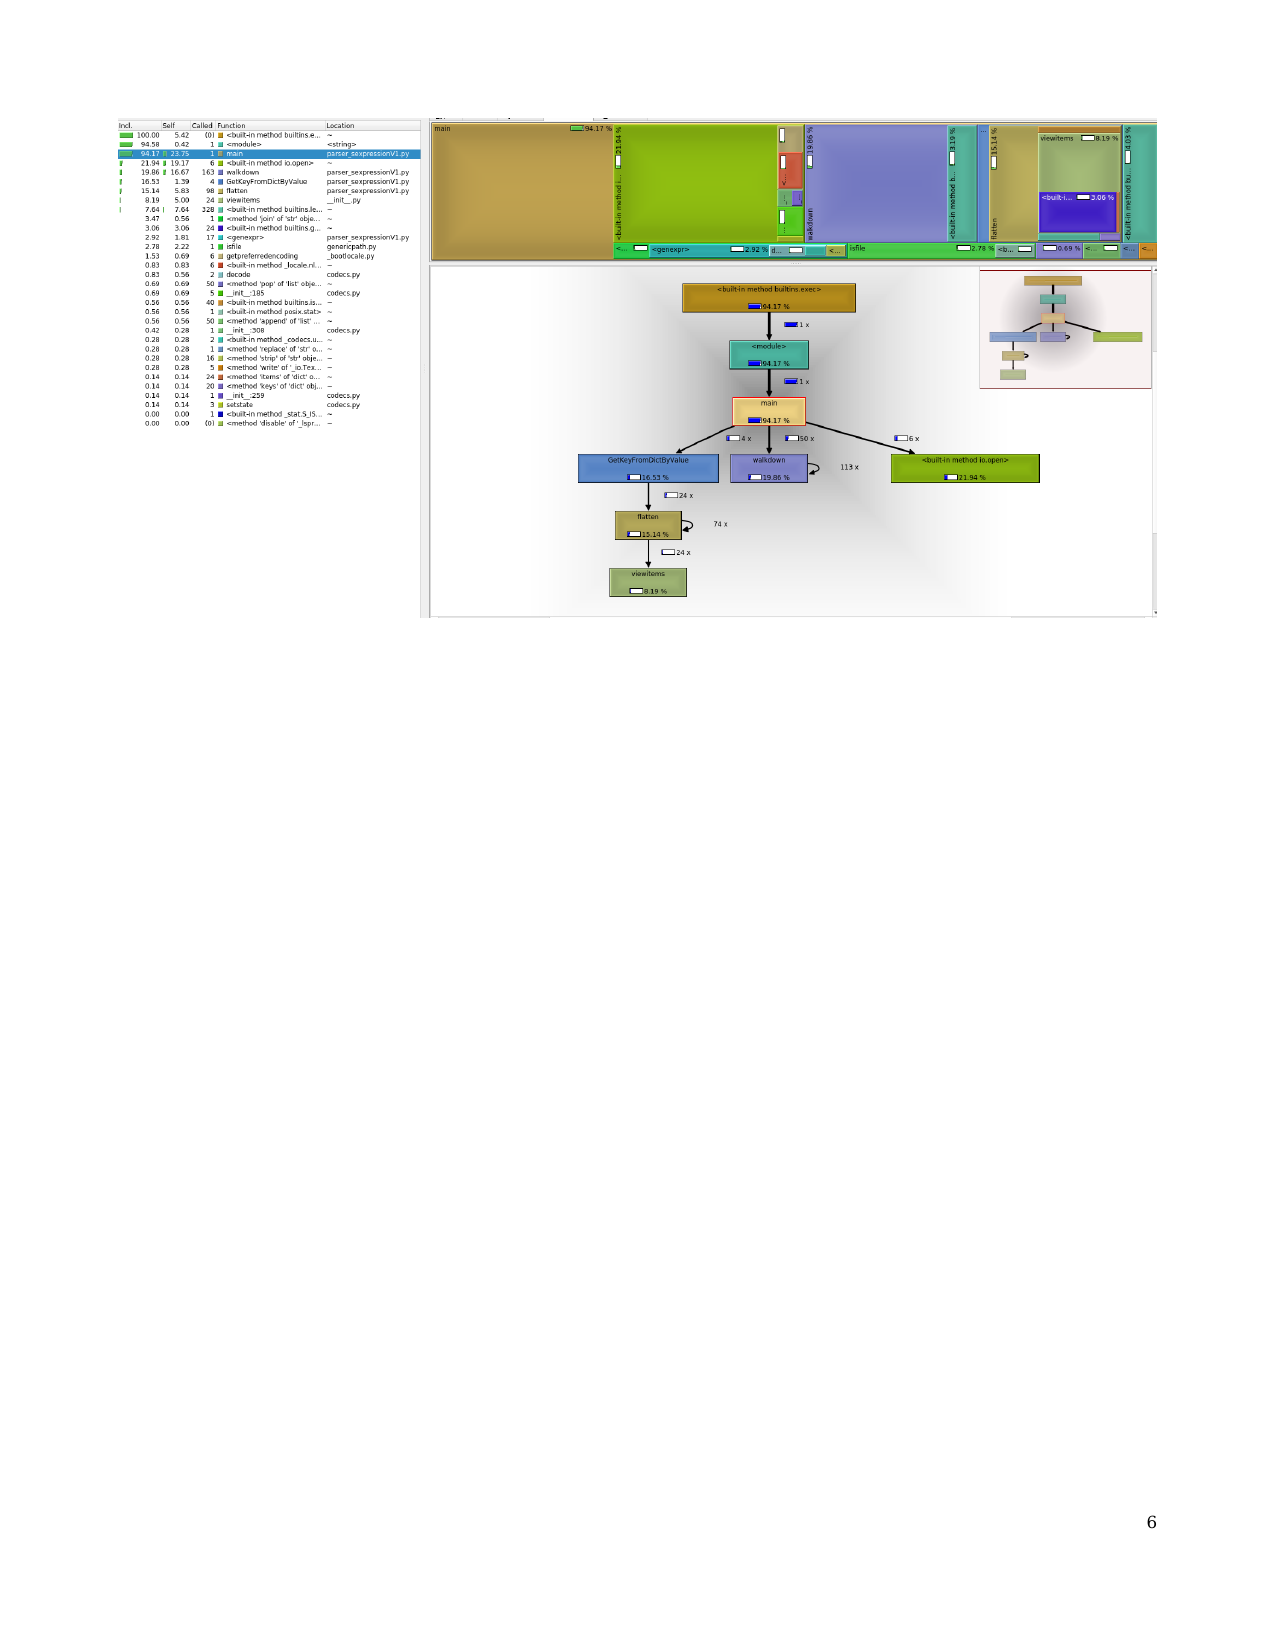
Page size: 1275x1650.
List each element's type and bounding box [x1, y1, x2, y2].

picture [118, 118, 1157, 618]
